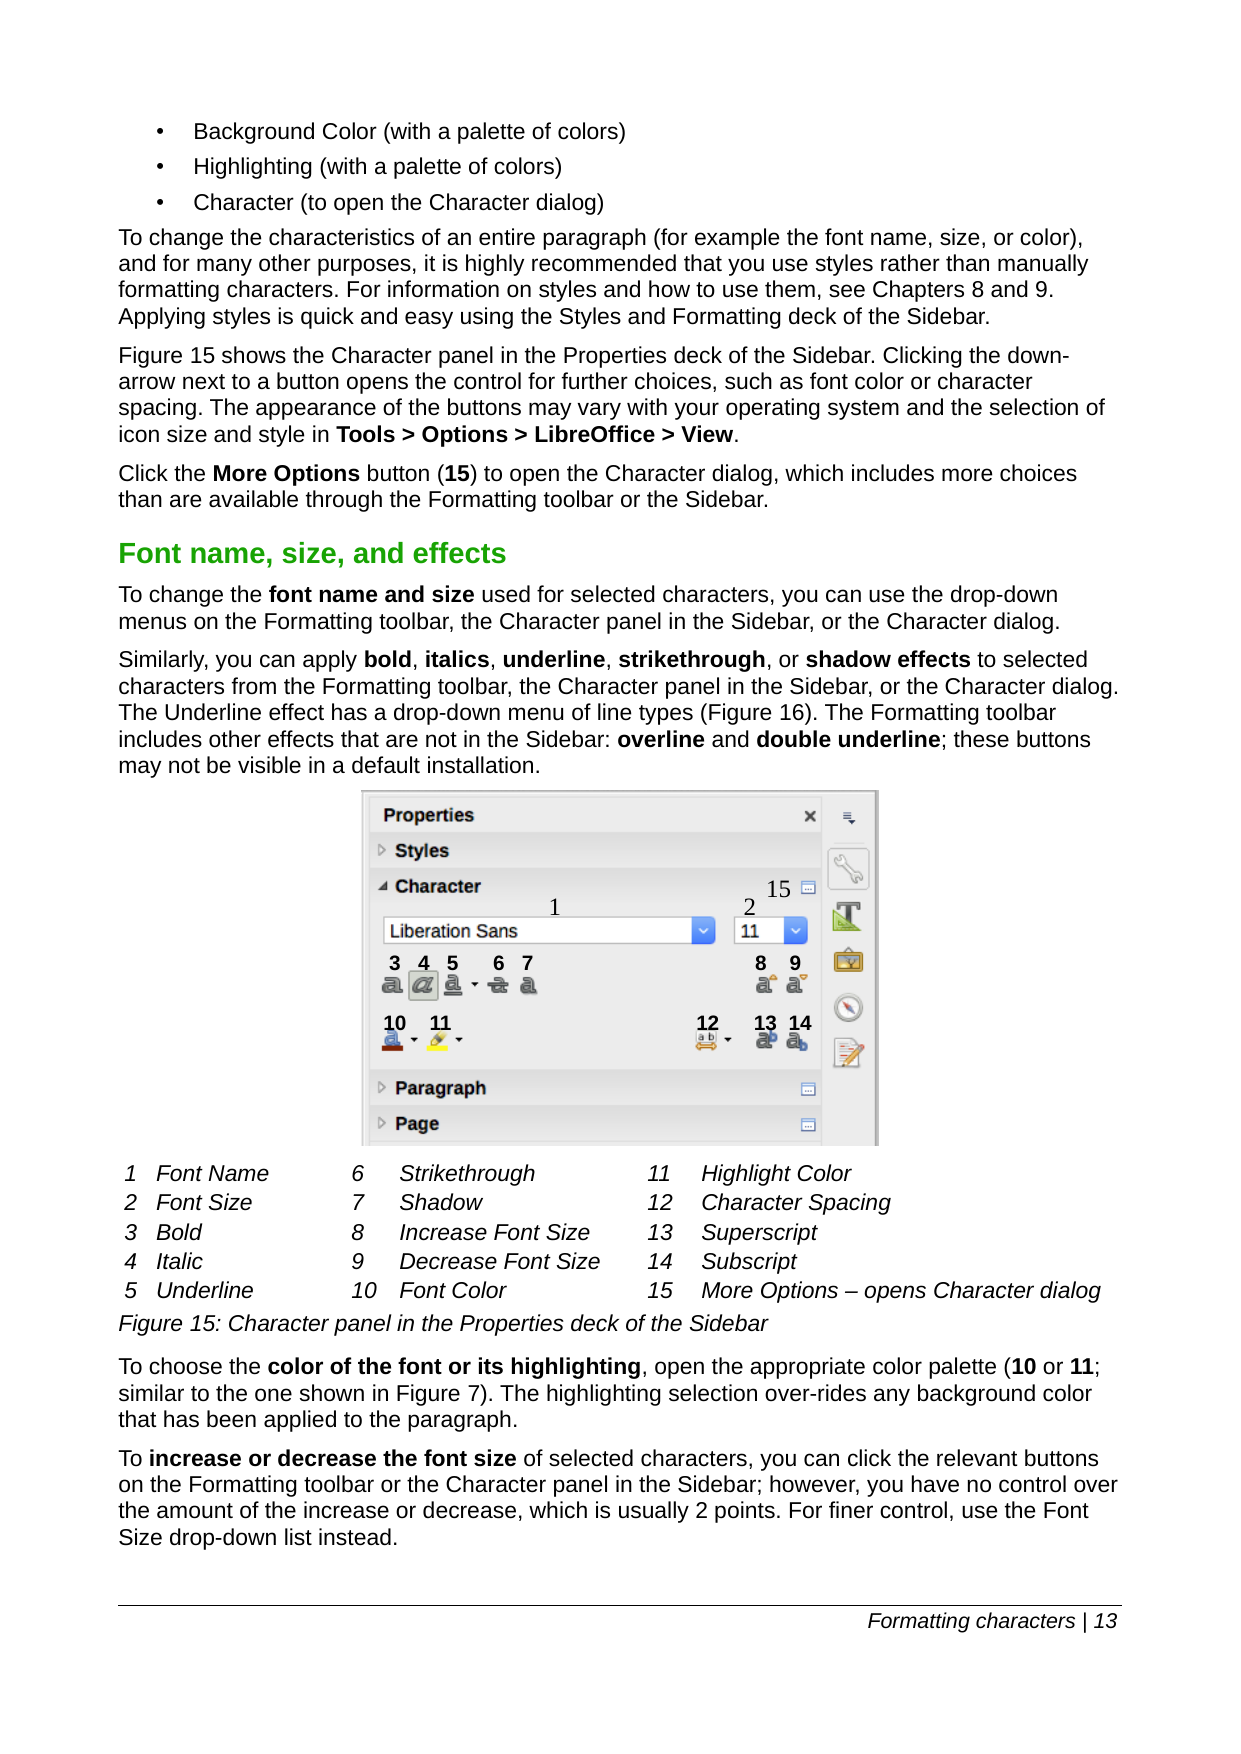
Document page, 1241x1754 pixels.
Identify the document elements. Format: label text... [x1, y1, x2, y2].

table_cell 12 [641, 1186, 695, 1216]
list Character (to open the Character dialog) [156, 188, 1122, 215]
text To change the font name and size used for selected characters, you can use the drop-down menus on the Formatting toolbar, the Character panel in the Sidebar, or the Character dialog. [118, 581, 1122, 634]
table_cell Shadow [393, 1186, 641, 1216]
table_cell Font Color [393, 1274, 641, 1303]
table_cell Superscript [695, 1216, 1122, 1245]
table_cell 10 [345, 1274, 393, 1303]
table_cell Underline [150, 1274, 345, 1303]
table_cell Decrease Font Size [393, 1245, 641, 1274]
table_header Font Name [150, 1157, 345, 1186]
table_header 11 [641, 1157, 695, 1186]
table_header 6 [345, 1157, 393, 1186]
text To increase or decrease the font size of selected characters, you can click the relevant buttons on the Formatting toolbar or the Character panel in the Sidebar; however, you have no control over the amount of the increase or decrease, which is usually 2 points. For finer control, use the Font Size drop-down list instead. [118, 1445, 1122, 1550]
text To change the characteristics of an entire paragraph (for example the font name, size, or color), and for many other purposes, it is highly recommended that you use styles rather than manually formatting characters. For information on styles and how to use them, see Chapters 8 and 9. Applying styles is quick and easy using the Styles and Formatting deck of the Sidebar. [118, 224, 1122, 329]
table_header Strikethrough [393, 1157, 641, 1186]
table_cell More Options – opens Character dialog [695, 1274, 1122, 1303]
picture [361, 790, 879, 1146]
table_cell 14 [641, 1245, 695, 1274]
table_cell 4 [118, 1245, 150, 1274]
text To choose the color of the font or its highlighting, open the appropriate color palette (10 or 11; similar to the one shown in Figure 7). The highlighting selection over-rides any background color that has been applied to the paragraph. [118, 1353, 1122, 1432]
subtitle Font name, size, and effects [118, 536, 1122, 569]
table_cell Italic [150, 1245, 345, 1274]
text Figure 15: Character panel in the Properties deck of the Sidebar [118, 1309, 1122, 1336]
table_cell 2 [118, 1186, 150, 1216]
list Highlighting (with a palette of colors) [156, 153, 1122, 180]
table_cell 9 [345, 1245, 393, 1274]
table_cell 13 [641, 1216, 695, 1245]
text Figure 15 shows the Character panel in the Properties deck of the Sidebar. Clicking the down-arrow next to a button opens the control for further choices, such as font color or character spacing. The appearance of the buttons may vary with your operating system and the selection of icon size and style in Tools > Options > LibreOffice > View. [118, 342, 1122, 447]
list Background Color (with a palette of colors) [156, 118, 1122, 144]
table_cell Subscript [695, 1245, 1122, 1274]
table_cell 15 [641, 1274, 695, 1303]
table_cell 3 [118, 1216, 150, 1245]
table_cell 7 [345, 1186, 393, 1216]
table_cell Bold [150, 1216, 345, 1245]
text Click the More Options button (15) to open the Character dialog, which includes more choices than are available through the Formatting toolbar or the Sidebar. [118, 459, 1122, 512]
table_header Highlight Color [695, 1157, 1122, 1186]
table_header 1 [118, 1157, 150, 1186]
table_cell Increase Font Size [393, 1216, 641, 1245]
table_cell 8 [345, 1216, 393, 1245]
table_cell Font Size [150, 1186, 345, 1216]
table_cell Character Spacing [695, 1186, 1122, 1216]
text Similarly, you can apply bold, italics, underline, strikethrough, or shadow effects to selected characters from the Formatting toolbar, the Character panel in the Sidebar, or the Character dialog. The Underline effect has a drop-down menu of line types (Figure 16). The Formatting toolbar includes other effects that are not in the Sidebar: overline and double underline; these buttons may not be visible in a default installation. [118, 646, 1122, 778]
table_cell 5 [118, 1274, 150, 1303]
